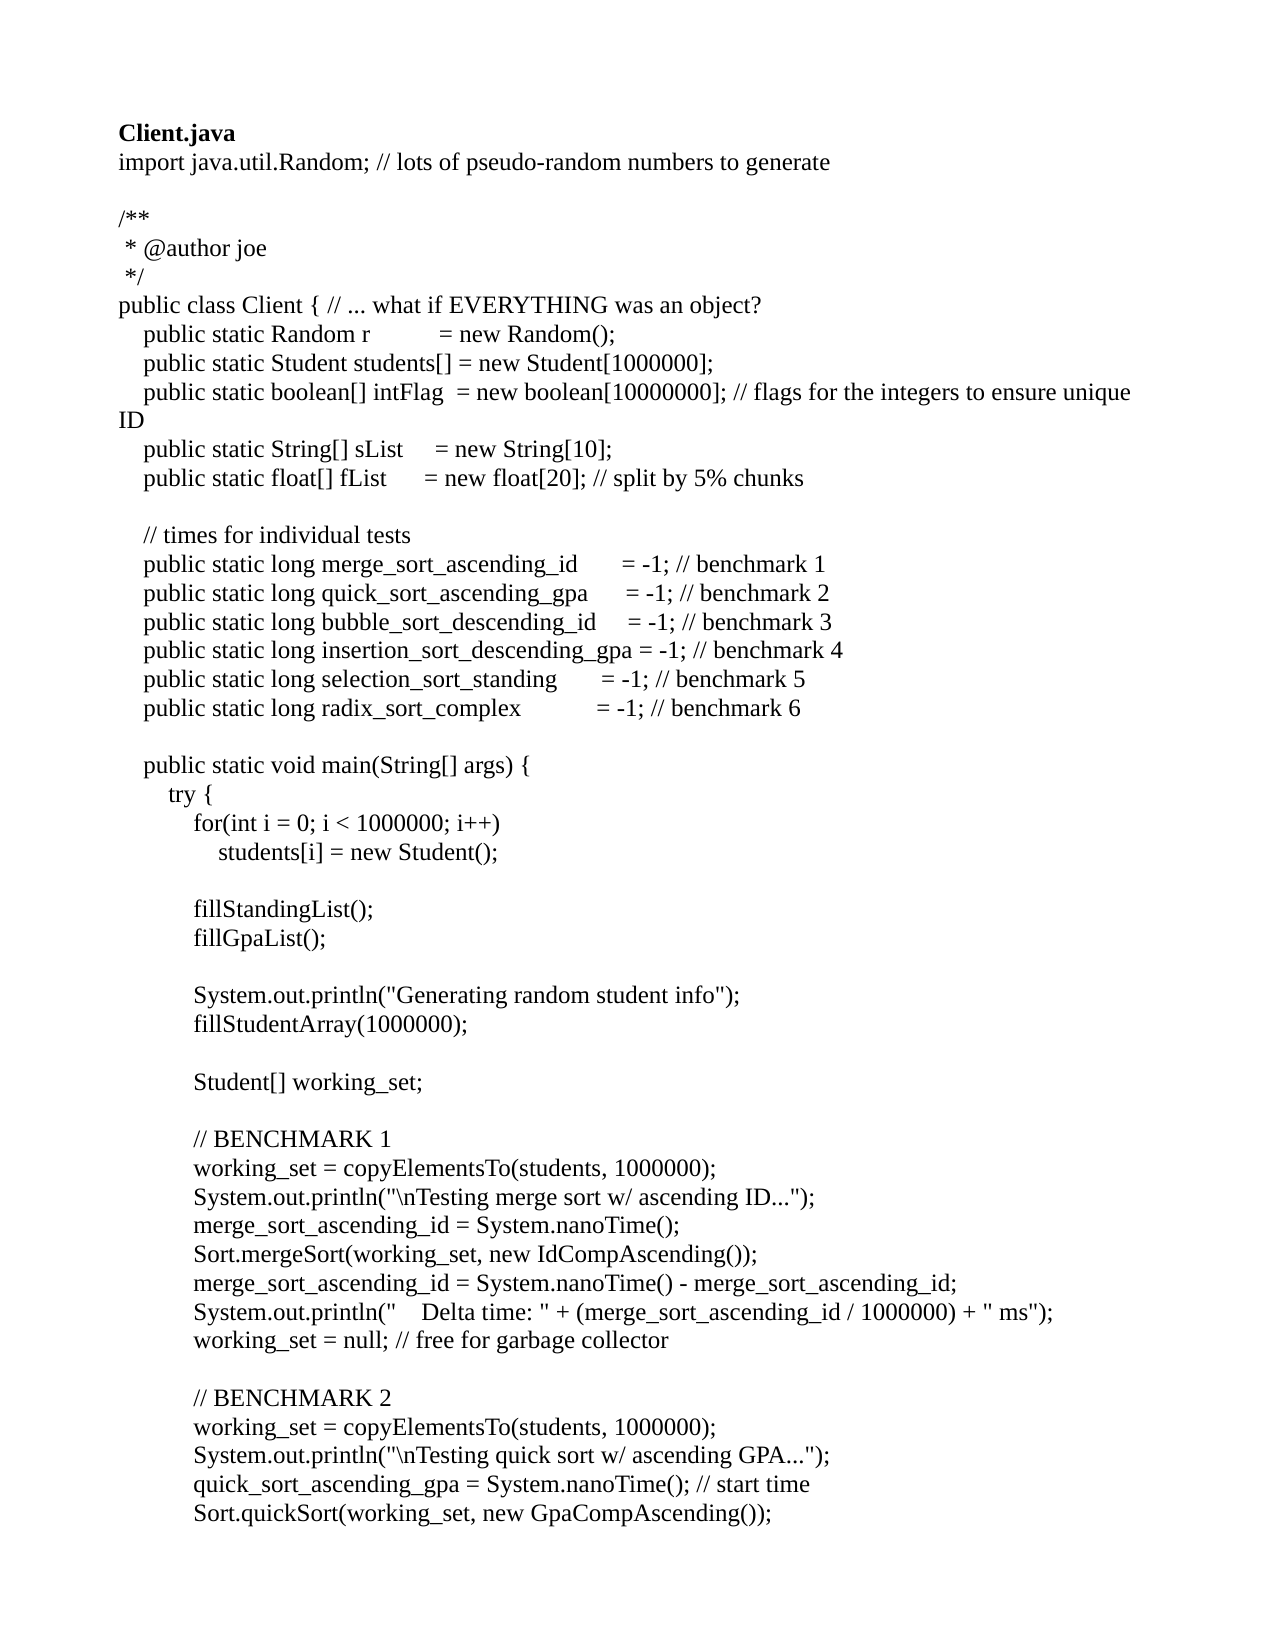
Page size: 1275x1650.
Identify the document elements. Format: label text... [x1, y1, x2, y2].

text */ [118, 262, 1157, 291]
text working_set = null; // free for garbage collector [118, 1326, 1157, 1354]
text public static String[] sList = new String[10]; [118, 434, 1157, 463]
text public static long insertion_sort_descending_gpa = -1; // benchmark 4 [118, 636, 1157, 664]
text public static long quick_sort_ascending_gpa = -1; // benchmark 2 [118, 578, 1157, 607]
text working_set = copyElementsTo(students, 1000000); [118, 1412, 1157, 1441]
text import java.util.Random; // lots of pseudo-random numbers to generate [118, 147, 1157, 176]
text Student[] working_set; [118, 1067, 1157, 1096]
text merge_sort_ascending_id = System.nanoTime() - merge_sort_ascending_id; [118, 1268, 1157, 1297]
text public static Student students[] = new Student[1000000]; [118, 348, 1157, 377]
text System.out.println("\nTesting merge sort w/ ascending ID..."); [118, 1182, 1157, 1211]
text quick_sort_ascending_gpa = System.nanoTime(); // start time [118, 1469, 1157, 1498]
text Client.java [118, 118, 1157, 147]
text public class Client { // ... what if EVERYTHING was an object? [118, 291, 1157, 319]
text // BENCHMARK 1 [118, 1124, 1157, 1153]
text System.out.println("Generating random student info"); [118, 981, 1157, 1009]
text fillGpaList(); [118, 923, 1157, 952]
text students[i] = new Student(); [118, 837, 1157, 866]
text fillStudentArray(1000000); [118, 1009, 1157, 1038]
text public static boolean[] intFlag = new boolean[10000000]; // flags for the integers to ensure unique ID [118, 377, 1157, 434]
text public static long selection_sort_standing = -1; // benchmark 5 [118, 664, 1157, 693]
text System.out.println("\nTesting quick sort w/ ascending GPA..."); [118, 1441, 1157, 1469]
text System.out.println(" Delta time: " + (merge_sort_ascending_id / 1000000) + " ms"); [118, 1297, 1157, 1326]
text /** [118, 204, 1157, 233]
text working_set = copyElementsTo(students, 1000000); [118, 1153, 1157, 1182]
text public static long bubble_sort_descending_id = -1; // benchmark 3 [118, 607, 1157, 636]
text public static long merge_sort_ascending_id = -1; // benchmark 1 [118, 549, 1157, 578]
text // BENCHMARK 2 [118, 1383, 1157, 1412]
text merge_sort_ascending_id = System.nanoTime(); [118, 1211, 1157, 1239]
text public static void main(String[] args) { [118, 751, 1157, 779]
text try { [118, 779, 1157, 808]
text * @author joe [118, 233, 1157, 262]
text for(int i = 0; i < 1000000; i++) [118, 808, 1157, 837]
text fillStandingList(); [118, 894, 1157, 923]
text public static long radix_sort_complex = -1; // benchmark 6 [118, 693, 1157, 722]
text Sort.quickSort(working_set, new GpaCompAscending()); [118, 1498, 1157, 1527]
text public static Random r = new Random(); [118, 319, 1157, 348]
text // times for individual tests [118, 521, 1157, 549]
text public static float[] fList = new float[20]; // split by 5% chunks [118, 463, 1157, 492]
text Sort.mergeSort(working_set, new IdCompAscending()); [118, 1239, 1157, 1268]
